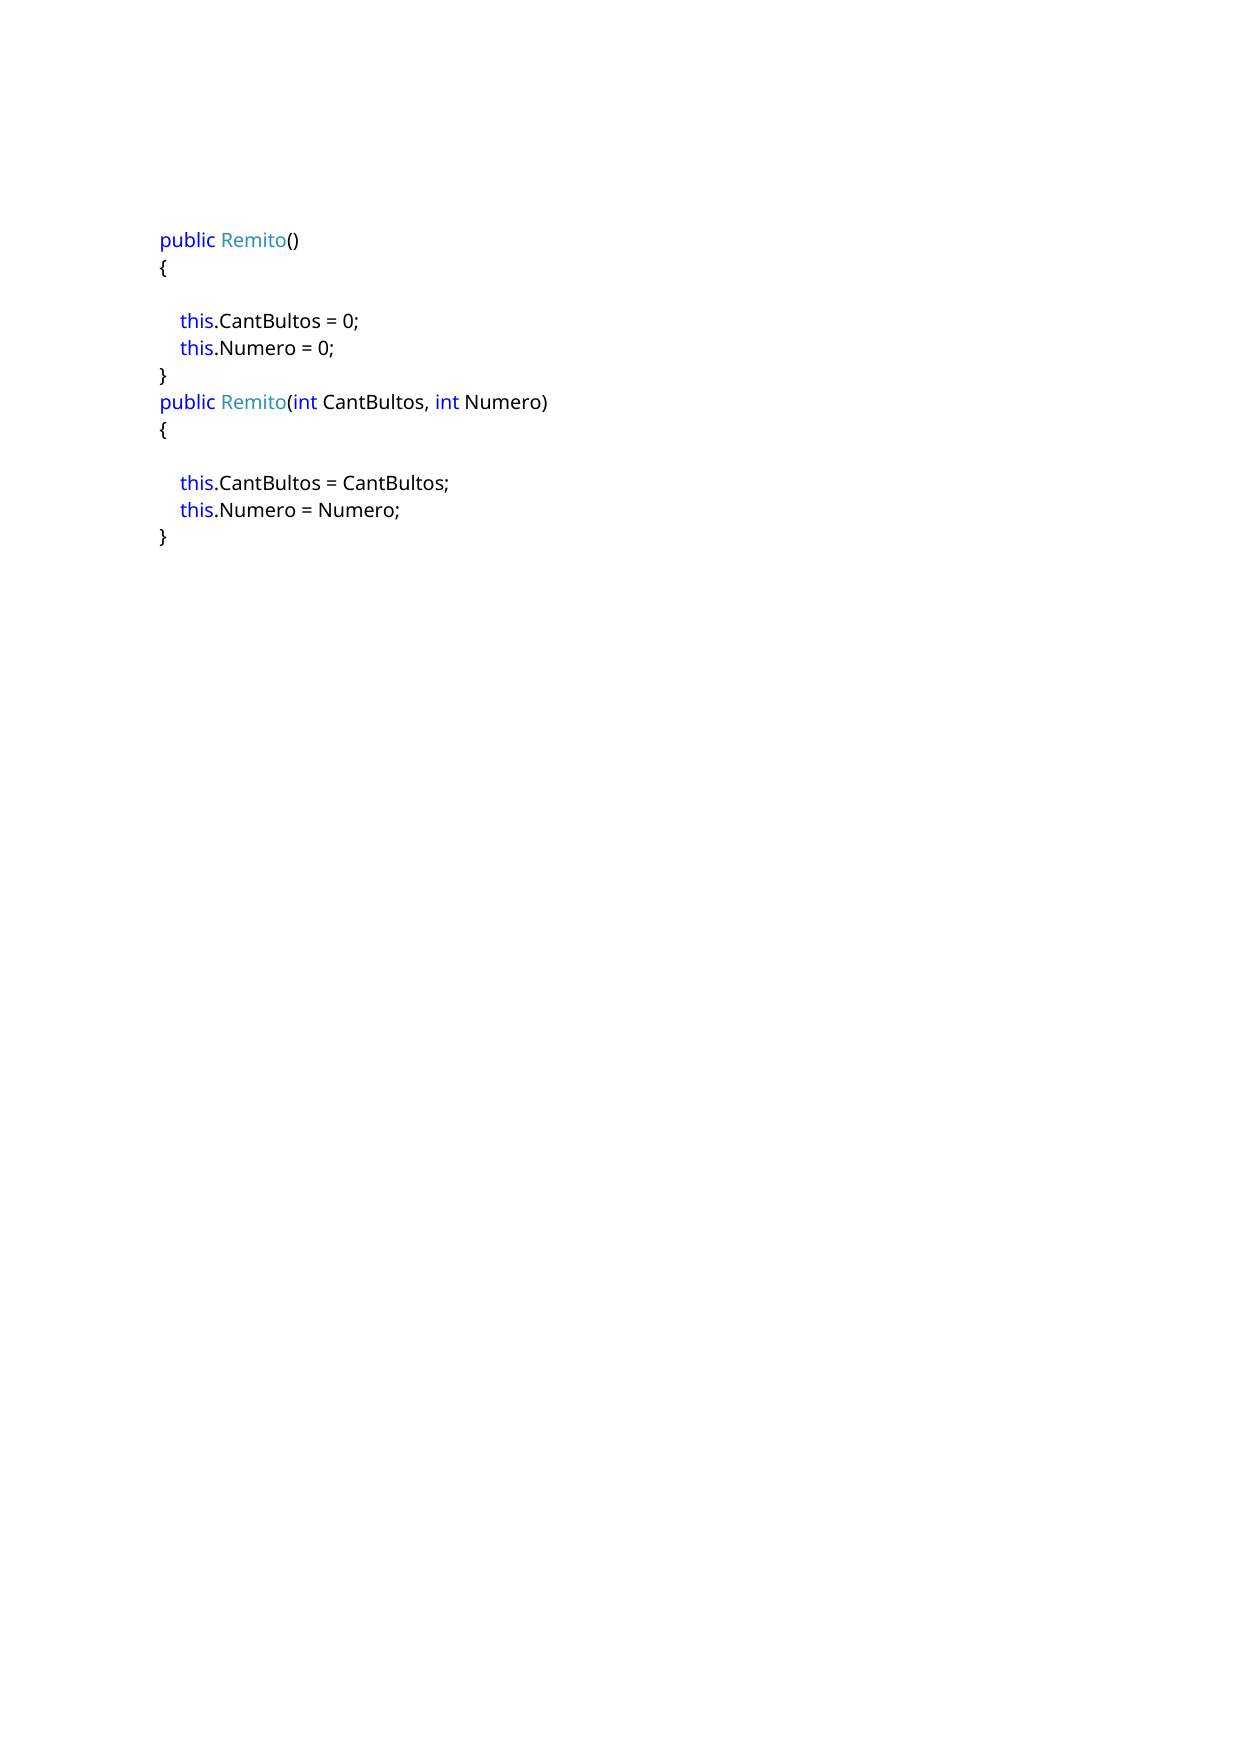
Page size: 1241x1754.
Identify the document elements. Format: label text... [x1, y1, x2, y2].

text { [118, 415, 1122, 442]
text this.CantBultos = 0; [118, 307, 1122, 334]
text } [118, 523, 1122, 550]
text } [118, 361, 1122, 388]
text public Remito(int CantBultos, int Numero) [118, 388, 1122, 415]
text this.Numero = 0; [118, 334, 1122, 361]
text this.Numero = Numero; [118, 496, 1122, 523]
text { [118, 253, 1122, 280]
text this.CantBultos = CantBultos; [118, 469, 1122, 496]
text public Remito() [118, 226, 1122, 253]
